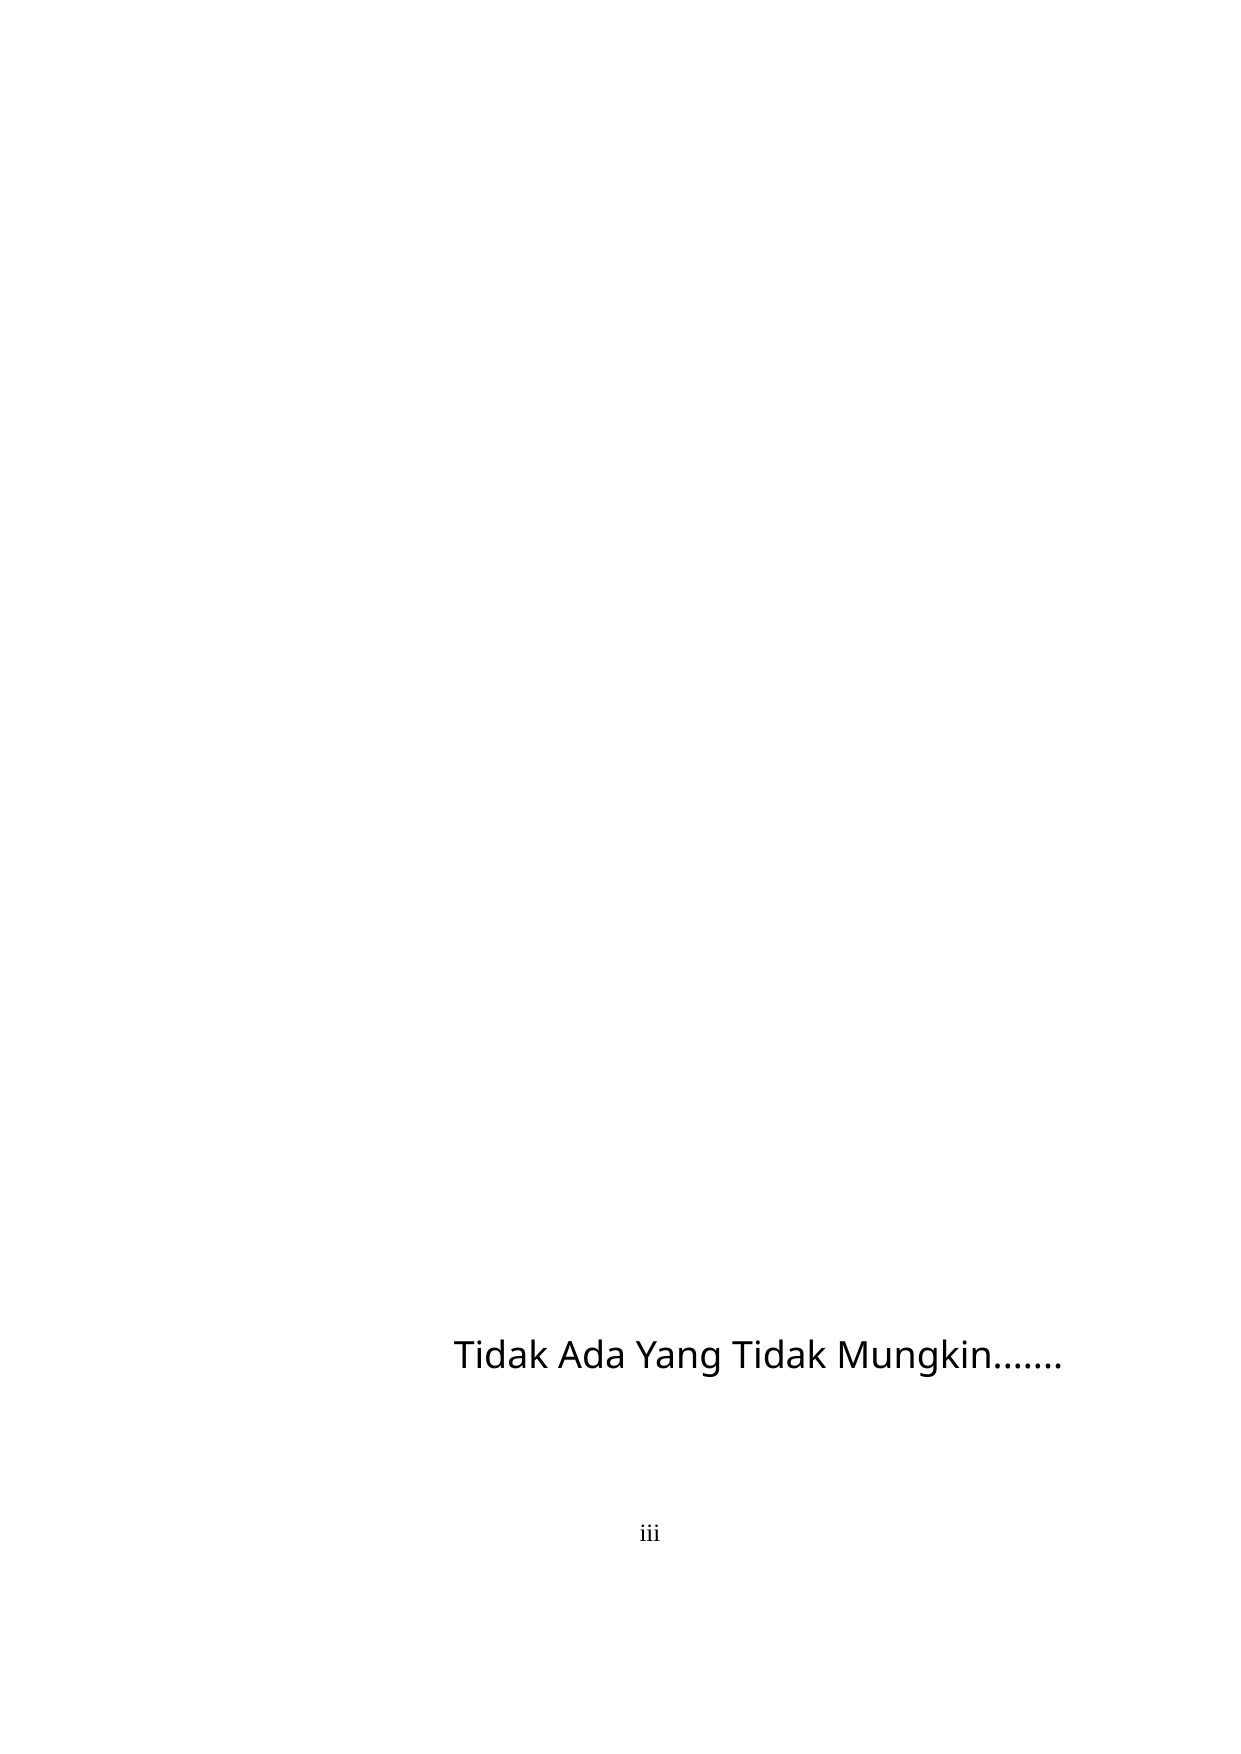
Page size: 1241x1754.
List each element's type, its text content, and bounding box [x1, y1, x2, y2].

subtitle Tidak ada Yang Tidak Mungkin....... [236, 1328, 1063, 1379]
